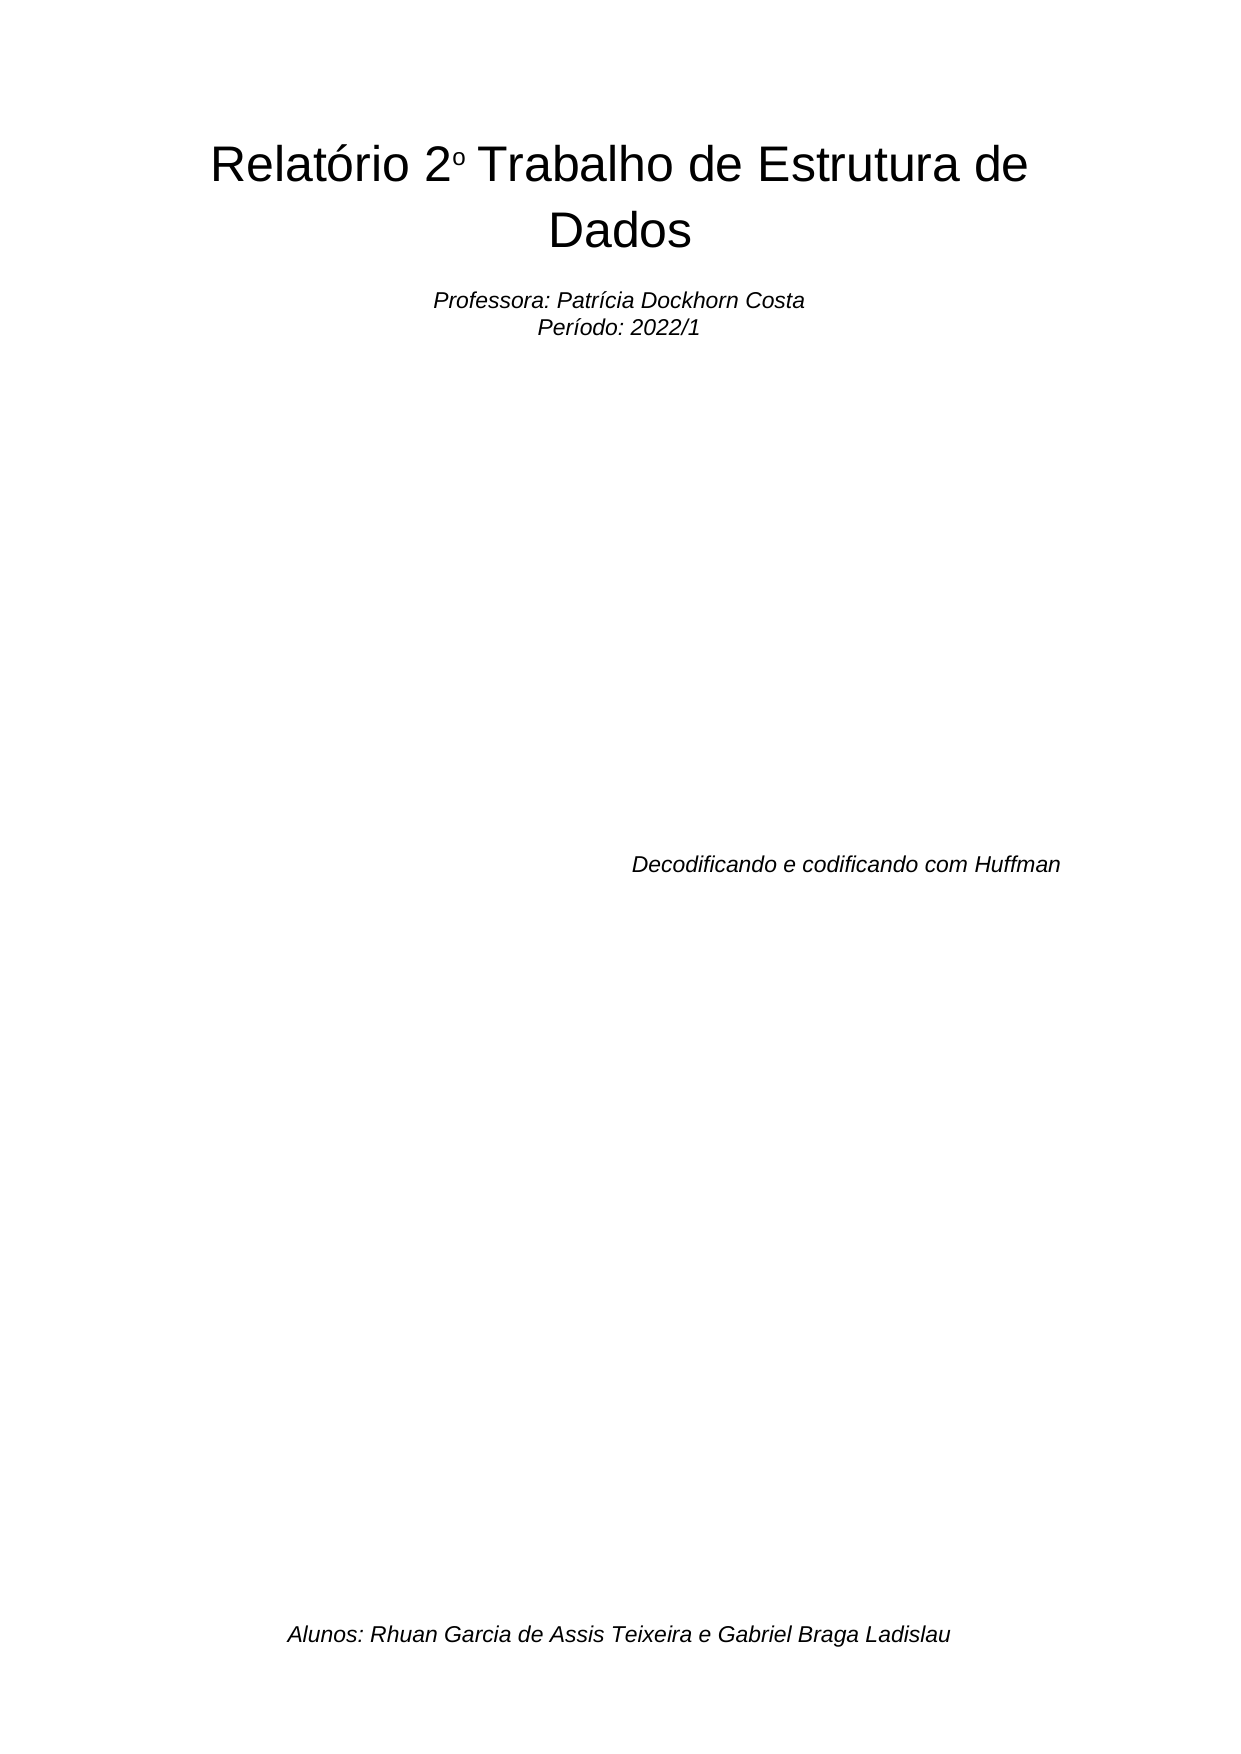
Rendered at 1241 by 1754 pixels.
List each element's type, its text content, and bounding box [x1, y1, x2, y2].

text Alunos: Rhuan Garcia de Assis Teixeira e Gabriel Braga Ladislau [177, 1621, 1063, 1648]
text Decodificando e codificando com Huffman [177, 851, 1063, 877]
text Professora: Patrícia Dockhorn Costa [177, 287, 1063, 314]
text Período: 2022/1 [177, 314, 1063, 340]
text Relatório 2o Trabalho de Estrutura de Dados [177, 134, 1063, 258]
